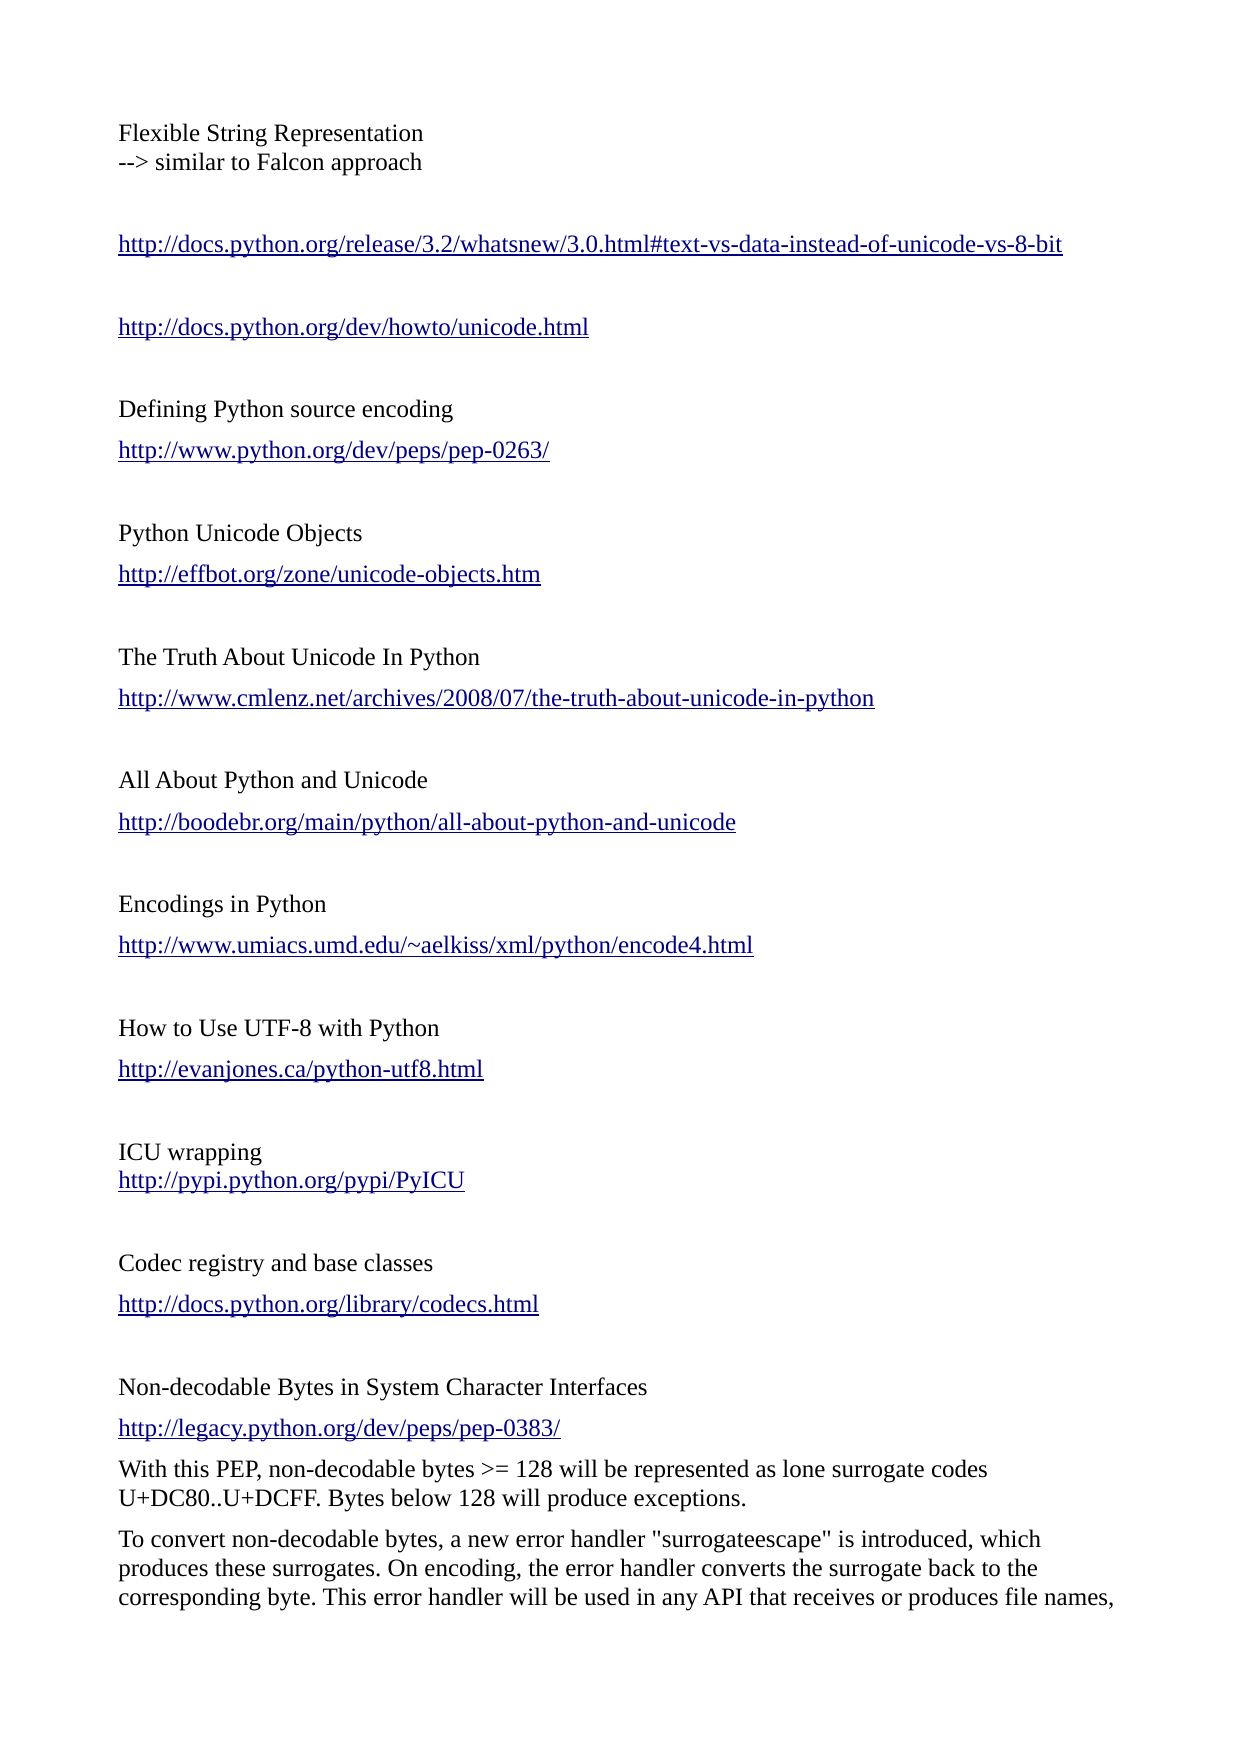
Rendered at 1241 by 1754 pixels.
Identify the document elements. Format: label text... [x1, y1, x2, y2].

text Flexible String Representation --> similar to Falcon approach [118, 118, 1122, 176]
text ICU wrapping [118, 1137, 1122, 1166]
text Python Unicode Objects [118, 518, 1122, 547]
text http://docs.python.org/dev/howto/unicode.html [118, 312, 1122, 341]
text Encodings in Python [118, 889, 1122, 918]
text All About Python and Unicode [118, 766, 1122, 794]
text To convert non-decodable bytes, a new error handler "surrogateescape" is introduced, which produces these surrogates. On encoding, the error handler converts the surrogate back to the corresponding byte. This error handler will be used in any API that receives or produces file names, [118, 1524, 1122, 1611]
text With this PEP, non-decodable bytes >= 128 will be represented as lone surrogate codes U+DC80..U+DCFF. Bytes below 128 will produce exceptions. [118, 1454, 1122, 1512]
text http://docs.python.org/release/3.2/whatsnew/3.0.html#text-vs-data-instead-of-unicode-vs-8-bit [118, 229, 1122, 258]
text The Truth About Unicode In Python [118, 642, 1122, 671]
text Defining Python source encoding [118, 394, 1122, 423]
text http://pypi.python.org/pypi/PyICU [118, 1166, 1122, 1194]
text http://evanjones.ca/python-utf8.html [118, 1054, 1122, 1083]
text Non-decodable Bytes in System Character Interfaces [118, 1372, 1122, 1401]
text http://www.umiacs.umd.edu/~aelkiss/xml/python/encode4.html [118, 931, 1122, 959]
text How to Use UTF-8 with Python [118, 1013, 1122, 1042]
text http://www.cmlenz.net/archives/2008/07/the-truth-about-unicode-in-python [118, 683, 1122, 712]
text Codec registry and base classes [118, 1248, 1122, 1277]
text http://docs.python.org/library/codecs.html [118, 1289, 1122, 1318]
text http://boodebr.org/main/python/all-about-python-and-unicode [118, 807, 1122, 836]
text http://legacy.python.org/dev/peps/pep-0383/ [118, 1413, 1122, 1442]
text http://effbot.org/zone/unicode-objects.htm [118, 559, 1122, 588]
text http://www.python.org/dev/peps/pep-0263/ [118, 436, 1122, 464]
